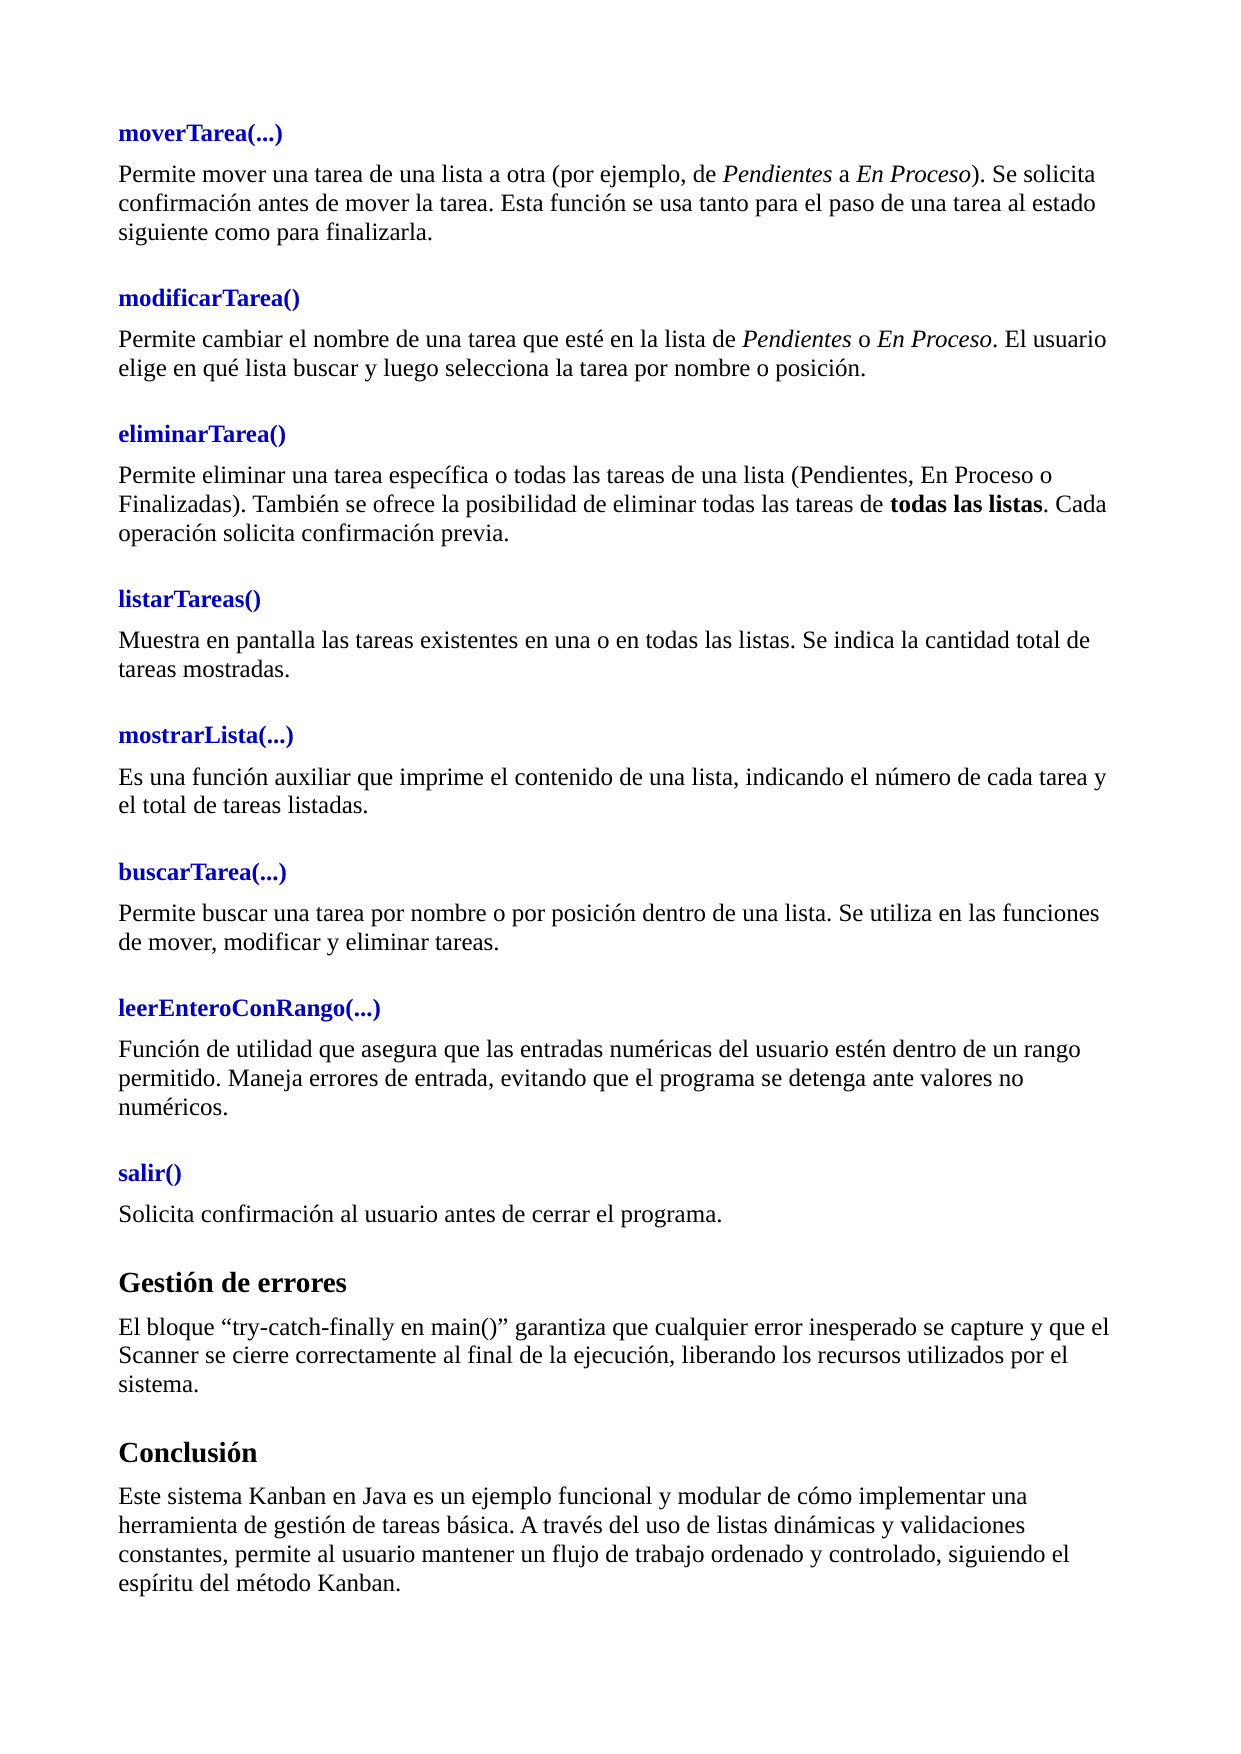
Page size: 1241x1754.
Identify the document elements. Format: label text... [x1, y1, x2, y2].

text Es una función auxiliar que imprime el contenido de una lista, indicando el número de cada tarea y el total de tareas listadas. [118, 762, 1122, 819]
text Muestra en pantalla las tareas existentes en una o en todas las listas. Se indica la cantidad total de tareas mostradas. [118, 626, 1122, 683]
subtitle buscarTarea(...) [118, 857, 1122, 886]
subtitle Gestión de errores [118, 1266, 1122, 1299]
text Permite cambiar el nombre de una tarea que esté en la lista de Pendientes o En Proceso. El usuario elige en qué lista buscar y luego selecciona la tarea por nombre o posición. [118, 324, 1122, 382]
text Permite mover una tarea de una lista a otra (por ejemplo, de Pendientes a En Proceso). Se solicita confirmación antes de mover la tarea. Esta función se usa tanto para el paso de una tarea al estado siguiente como para finalizarla. [118, 159, 1122, 246]
text Función de utilidad que asegura que las entradas numéricas del usuario estén dentro de un rango permitido. Maneja errores de entrada, evitando que el programa se detenga ante valores no numéricos. [118, 1034, 1122, 1121]
subtitle modificarTarea() [118, 283, 1122, 312]
subtitle Conclusión [118, 1435, 1122, 1469]
subtitle eliminarTarea() [118, 419, 1122, 448]
text Permite eliminar una tarea específica o todas las tareas de una lista (Pendientes, En Proceso o Finalizadas). También se ofrece la posibilidad de eliminar todas las tareas de todas las listas. Cada operación solicita confirmación previa. [118, 461, 1122, 547]
subtitle salir() [118, 1158, 1122, 1187]
subtitle moverTarea(...) [118, 118, 1122, 147]
text Permite buscar una tarea por nombre o por posición dentro de una lista. Se utiliza en las funciones de mover, modificar y eliminar tareas. [118, 898, 1122, 956]
subtitle mostrarLista(...) [118, 721, 1122, 749]
subtitle listarTareas() [118, 584, 1122, 613]
text Solicita confirmación al usuario antes de cerrar el programa. [118, 1199, 1122, 1228]
text El bloque “try-catch-finally en main()” garantiza que cualquier error inesperado se capture y que el Scanner se cierre correctamente al final de la ejecución, liberando los recursos utilizados por el sistema. [118, 1312, 1122, 1398]
subtitle leerEnteroConRango(...) [118, 993, 1122, 1022]
text Este sistema Kanban en Java es un ejemplo funcional y modular de cómo implementar una herramienta de gestión de tareas básica. A través del uso de listas dinámicas y validaciones constantes, permite al usuario mantener un flujo de trabajo ordenado y controlado, siguiendo el espíritu del método Kanban. [118, 1481, 1122, 1596]
